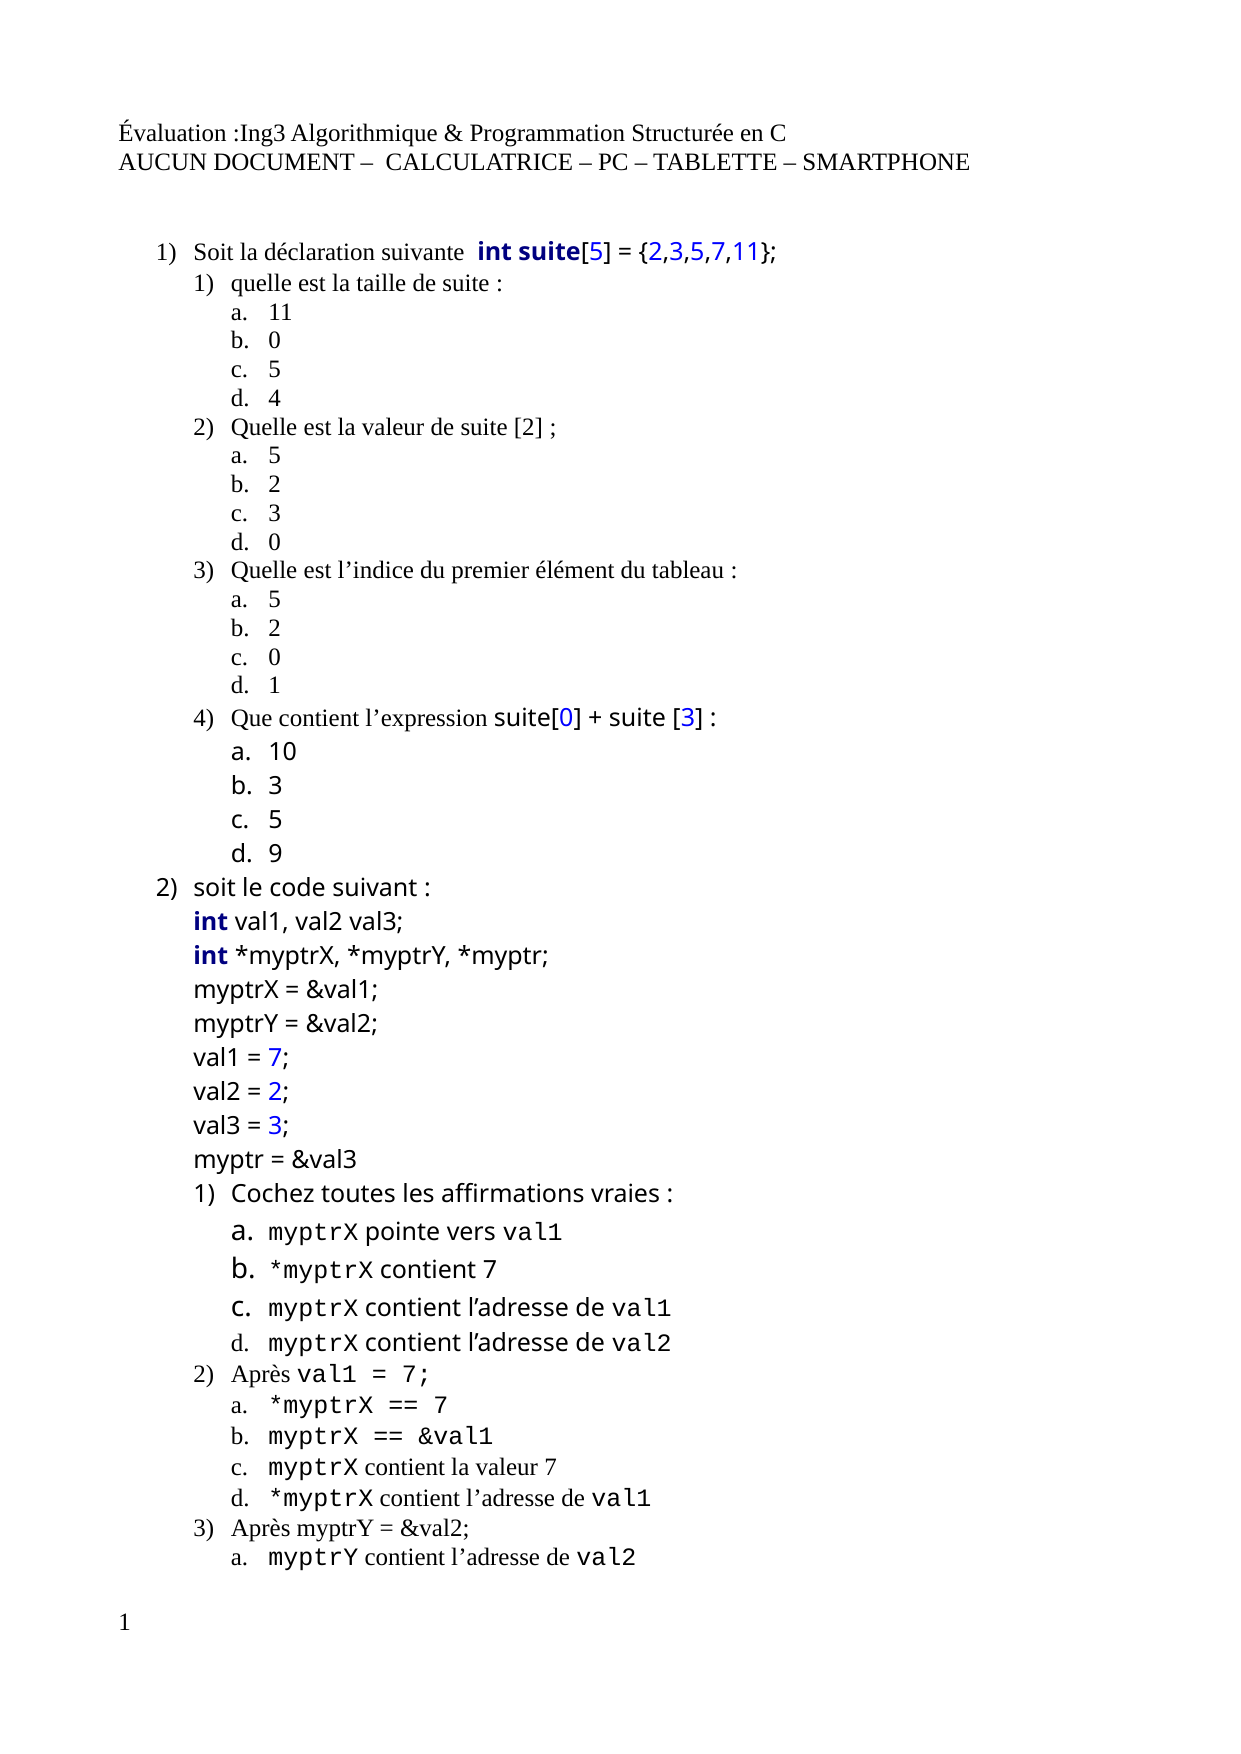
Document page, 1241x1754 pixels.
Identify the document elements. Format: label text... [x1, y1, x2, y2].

list Que contient l’expression suite[0] + suite [3] : [193, 699, 1122, 733]
list 0 [231, 527, 1122, 555]
list Quelle est l’indice du premier élément du tableau : [193, 555, 1122, 584]
list *myptrX == 7 [231, 1390, 1122, 1421]
list 3 [231, 498, 1122, 527]
list myptrX pointe vers val1 [231, 1210, 1122, 1248]
list 0 [231, 325, 1122, 354]
list *myptrX contient 7 [231, 1248, 1122, 1287]
list 5 [231, 584, 1122, 613]
list 11 [231, 297, 1122, 325]
list 4 [231, 383, 1122, 412]
list 5 [231, 354, 1122, 383]
list 2 [231, 469, 1122, 498]
list Quelle est la valeur de suite [2] ; [193, 412, 1122, 440]
list int val1, val2 val3; int *myptrX, *myptrY, *myptr; myptrX = &val1; myptrY = &val2; val1 = 7; val2 = 2; val3 = 3; myptr = &val3 [156, 903, 1122, 1176]
list 5 [231, 801, 1122, 835]
list quelle est la taille de suite : [193, 268, 1122, 297]
list 0 [231, 642, 1122, 670]
list myptrY contient l’adresse de val2 [231, 1542, 1122, 1573]
list 9 [231, 835, 1122, 869]
list Après myptrY = &val2; [193, 1513, 1122, 1542]
list 10 [231, 733, 1122, 767]
list Après val1 = 7; [193, 1359, 1122, 1390]
list myptrX contient l’adresse de val2 [231, 1325, 1122, 1359]
list 2 [231, 613, 1122, 642]
list myptrX == &val1 [231, 1421, 1122, 1452]
list 3 [231, 767, 1122, 801]
list *myptrX contient l’adresse de val1 [231, 1483, 1122, 1513]
list soit le code suivant : [156, 869, 1122, 903]
list Soit la déclaration suivante int suite[5] = {2,3,5,7,11}; [156, 234, 1122, 268]
list myptrX contient l’adresse de val1 [231, 1287, 1122, 1325]
list 5 [231, 440, 1122, 469]
list 1 [231, 670, 1122, 699]
list Cochez toutes les affirmations vraies : [193, 1176, 1122, 1210]
list myptrX contient la valeur 7 [231, 1452, 1122, 1483]
